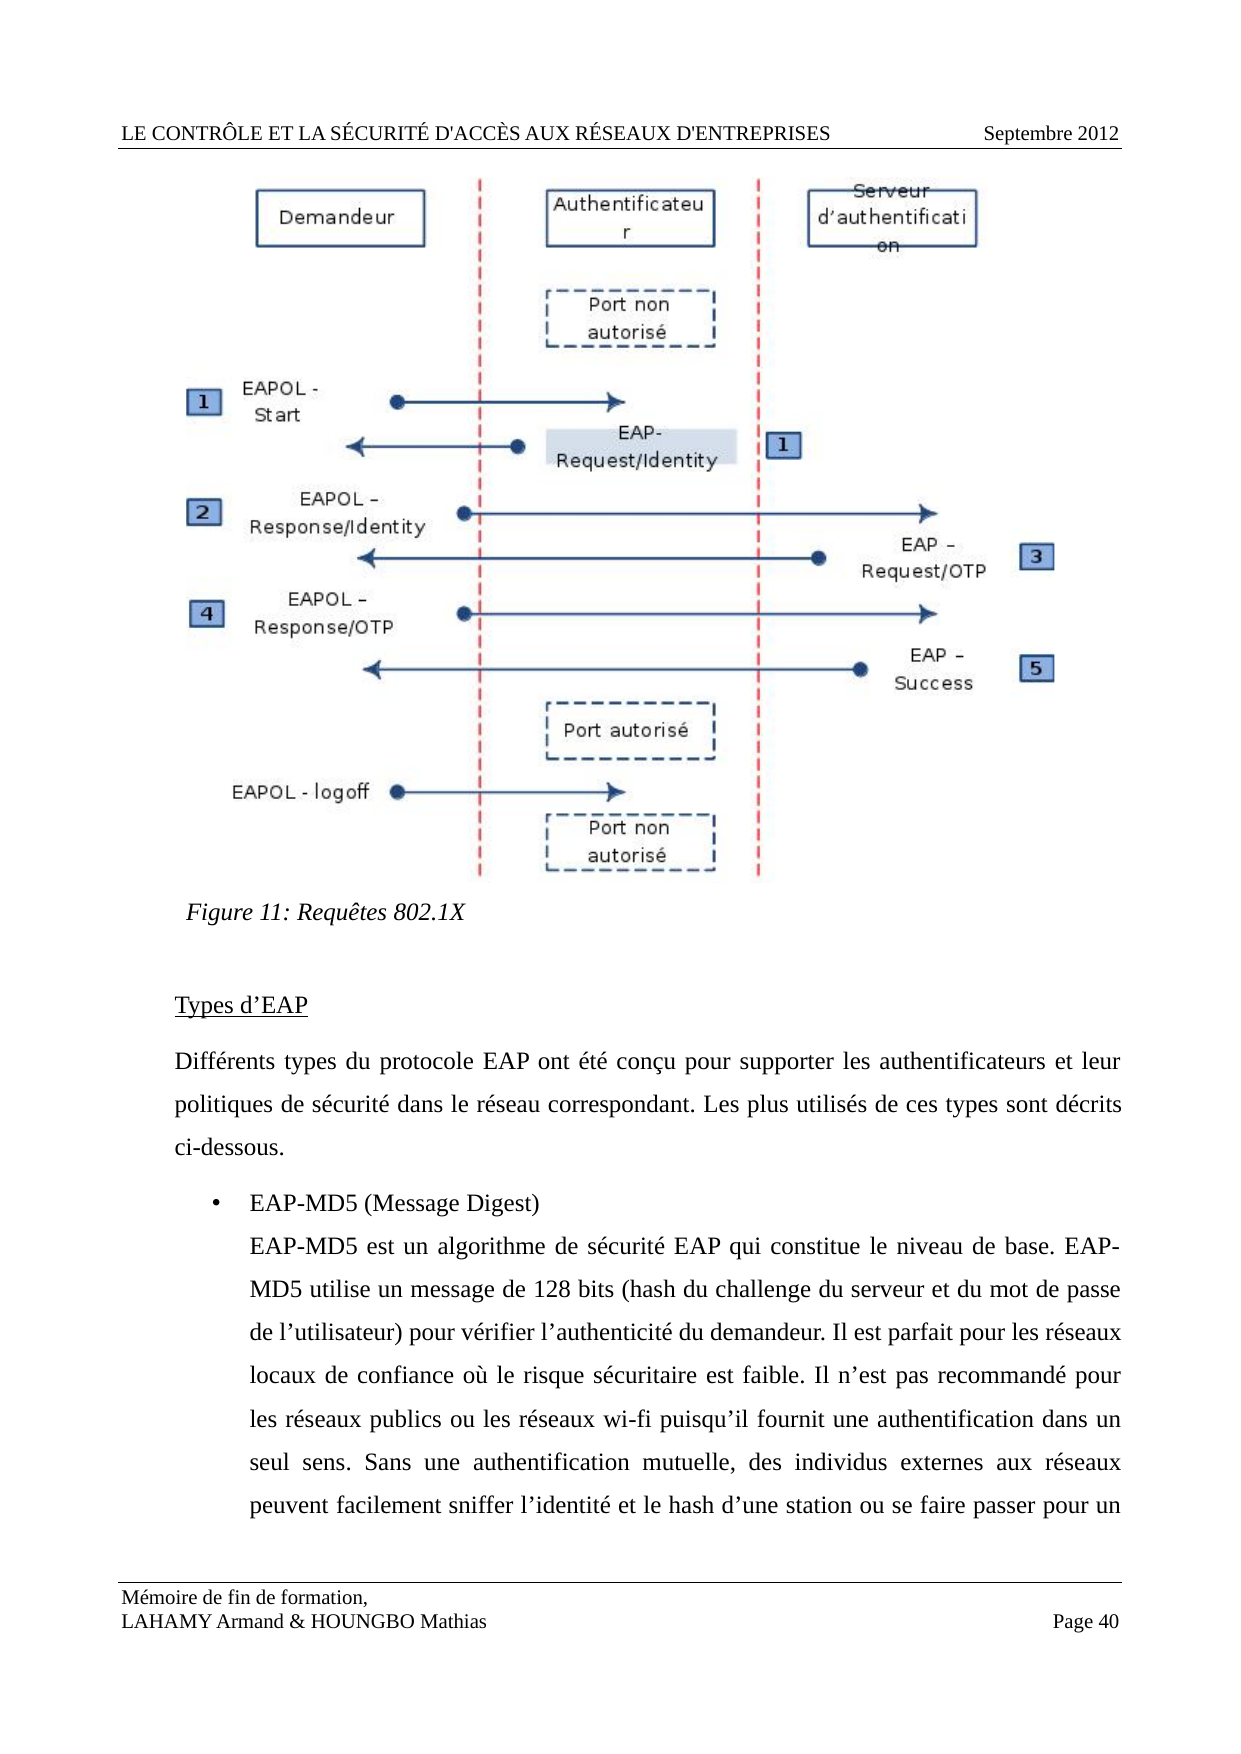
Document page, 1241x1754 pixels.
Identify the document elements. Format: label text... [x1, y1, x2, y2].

text Figure 11: Requêtes 802.1X [186, 883, 1054, 926]
picture [185, 177, 1055, 883]
list EAP-MD5 (Message Digest) EAP-MD5 est un algorithme de sécurité EAP qui constitue le niveau de base. EAP-MD5 utilise un message de 128 bits (hash du challenge du serveur et du mot de passe de l’utilisateur) pour vérifier l’authenticité du demandeur. Il est parfait pour les réseaux locaux de confiance où le risque sécuritaire est faible. Il n’est pas recommandé pour les réseaux publics ou les réseaux wi-fi puisqu’il fournit une authentification dans un seul sens. Sans une authentification mutuelle, des individus externes aux réseaux peuvent facilement sniffer l’identité et le hash d’une station ou se faire passer pour un [212, 1188, 1122, 1519]
text Différents types du protocole EAP ont été conçu pour supporter les authentificateurs et leur politiques de sécurité dans le réseau correspondant. Les plus utilisés de ces types sont décrits ci-dessous. [174, 1046, 1122, 1161]
text Types d’EAP [174, 991, 1122, 1019]
